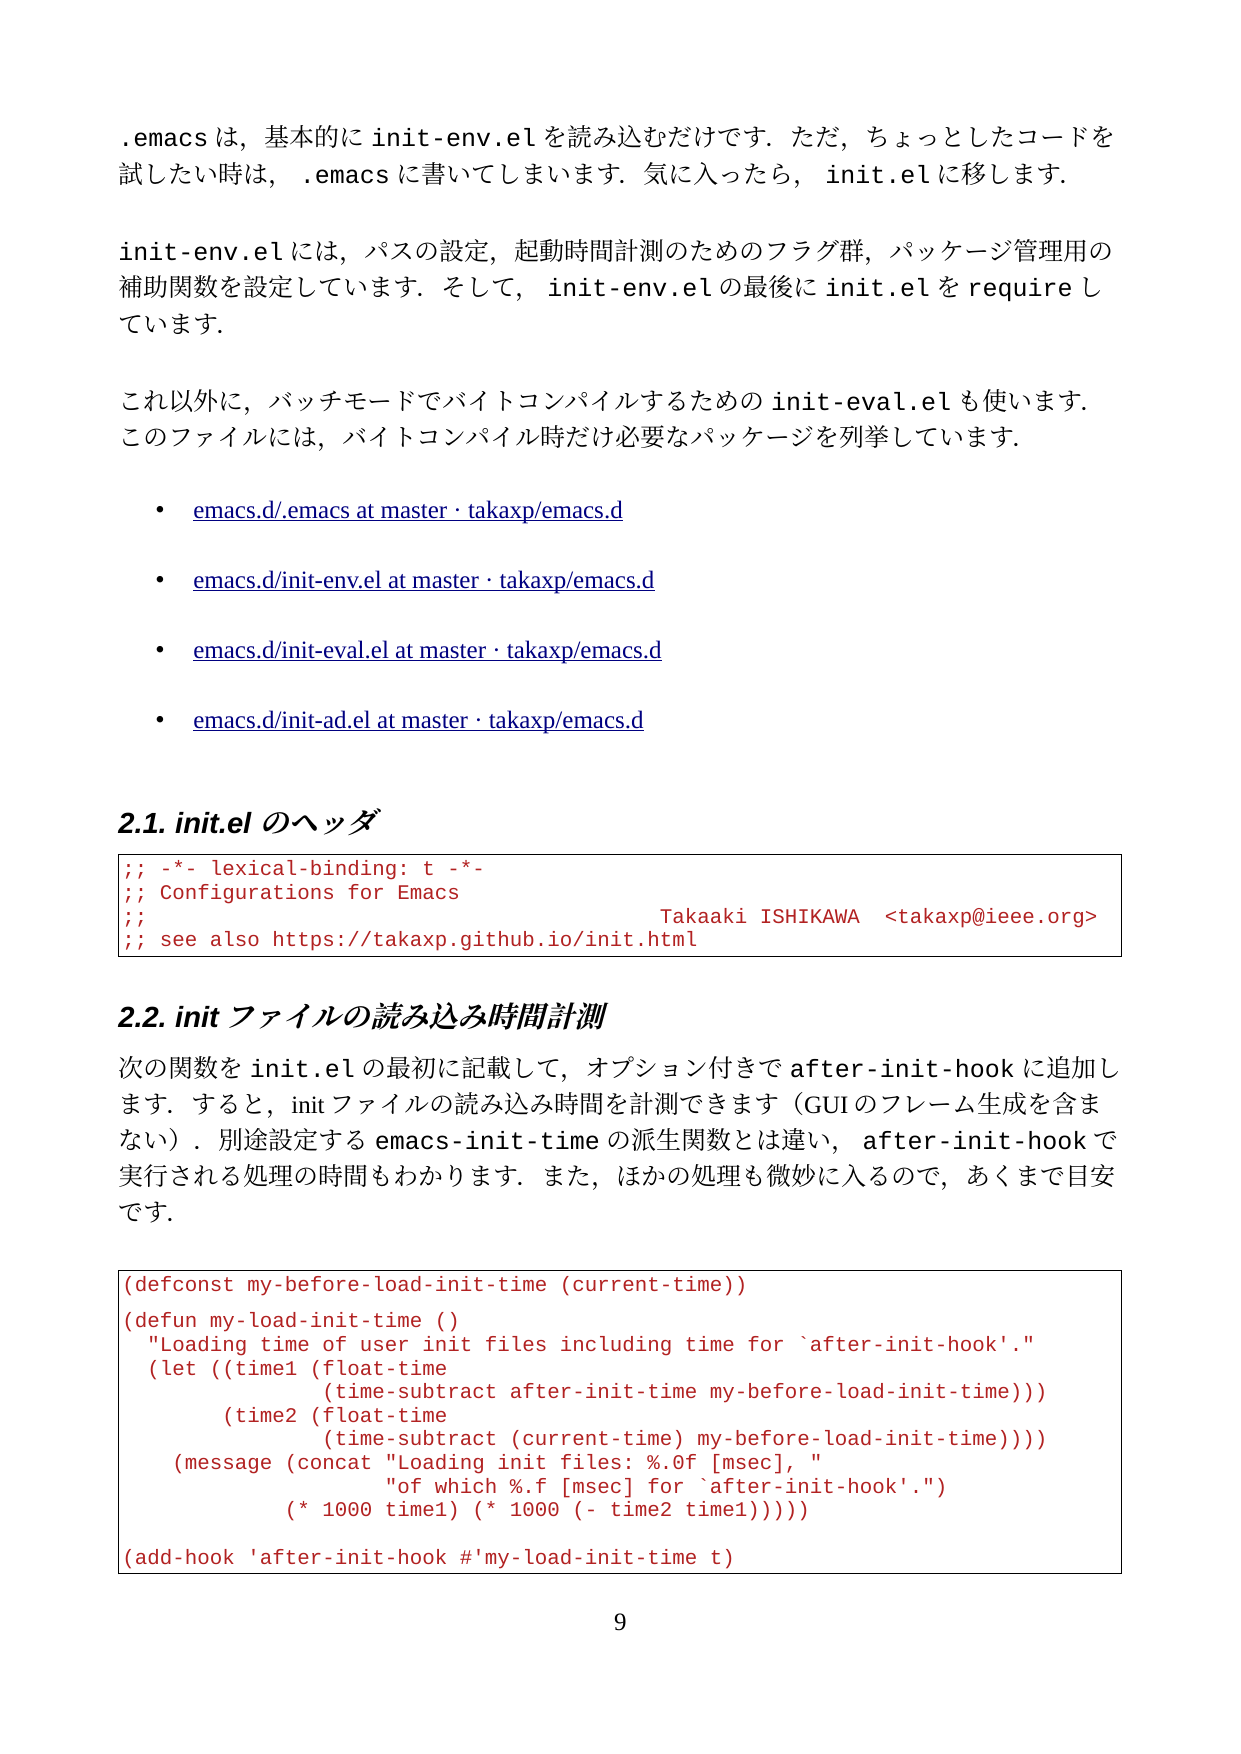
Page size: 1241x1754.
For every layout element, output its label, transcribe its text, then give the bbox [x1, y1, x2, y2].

text (defconst my-before-load-init-time (current-time)) [119, 1271, 1121, 1298]
text (time2 (float-time [119, 1401, 1121, 1424]
subtitle initファイルの読み込み時間計測 [118, 994, 1122, 1036]
list emacs.d/init-env.el at master · takaxp/emacs.d [156, 565, 1122, 622]
text (defun my-load-init-time () [119, 1306, 1121, 1330]
text (* 1000 time1) (* 1000 (- time2 time1))))) [119, 1495, 1121, 1519]
text init-env.el には，パスの設定，起動時間計測のためのフラグ群，パッケージ管理用の補助関数を設定しています．そして， init-env.el の最後に init.el を require しています． [118, 232, 1122, 369]
text ;; see also https://takaxp.github.io/init.html [119, 925, 1121, 956]
text 次の関数を init.el の最初に記載して，オプション付きで after-init-hook に追加します．すると，initファイルの読み込み時間を計測できます（GUIのフレーム生成を含まない）．別途設定する emacs-init-time の派生関数とは違い， after-init-hook で実行される処理の時間もわかります．また，ほかの処理も微妙に入るので，あくまで目安です． [118, 1049, 1122, 1258]
text "of which %.f [msec] for `after-init-hook'.") [119, 1472, 1121, 1495]
text ;; Takaaki ISHIKAWA <takaxp@ieee.org> [119, 902, 1121, 925]
text これ以外に，バッチモードでバイトコンパイルするための init-eval.el も使います．このファイルには，バイトコンパイル時だけ必要なパッケージを列挙しています． [118, 382, 1122, 482]
text ;; Configurations for Emacs [119, 878, 1121, 902]
subtitle init.el のヘッダ [118, 800, 1122, 842]
text (add-hook 'after-init-hook #'my-load-init-time t) [119, 1543, 1121, 1573]
text (message (concat "Loading init files: %.0f [msec], " [119, 1448, 1121, 1472]
list emacs.d/.emacs at master · takaxp/emacs.d [156, 495, 1122, 552]
text (time-subtract (current-time) my-before-load-init-time)))) [119, 1424, 1121, 1448]
text ;; -*- lexical-binding: t -*- [119, 855, 1121, 878]
list emacs.d/init-eval.el at master · takaxp/emacs.d [156, 635, 1122, 692]
list emacs.d/init-ad.el at master · takaxp/emacs.d [156, 705, 1122, 762]
text "Loading time of user init files including time for `after-init-hook'." [119, 1330, 1121, 1353]
text (time-subtract after-init-time my-before-load-init-time))) [119, 1377, 1121, 1401]
text (let ((time1 (float-time [119, 1353, 1121, 1377]
text .emacs は，基本的に init-env.el を読み込むだけです．ただ，ちょっとしたコードを試したい時は， .emacs に書いてしまいます．気に入ったら， init.el に移します． [118, 118, 1122, 219]
